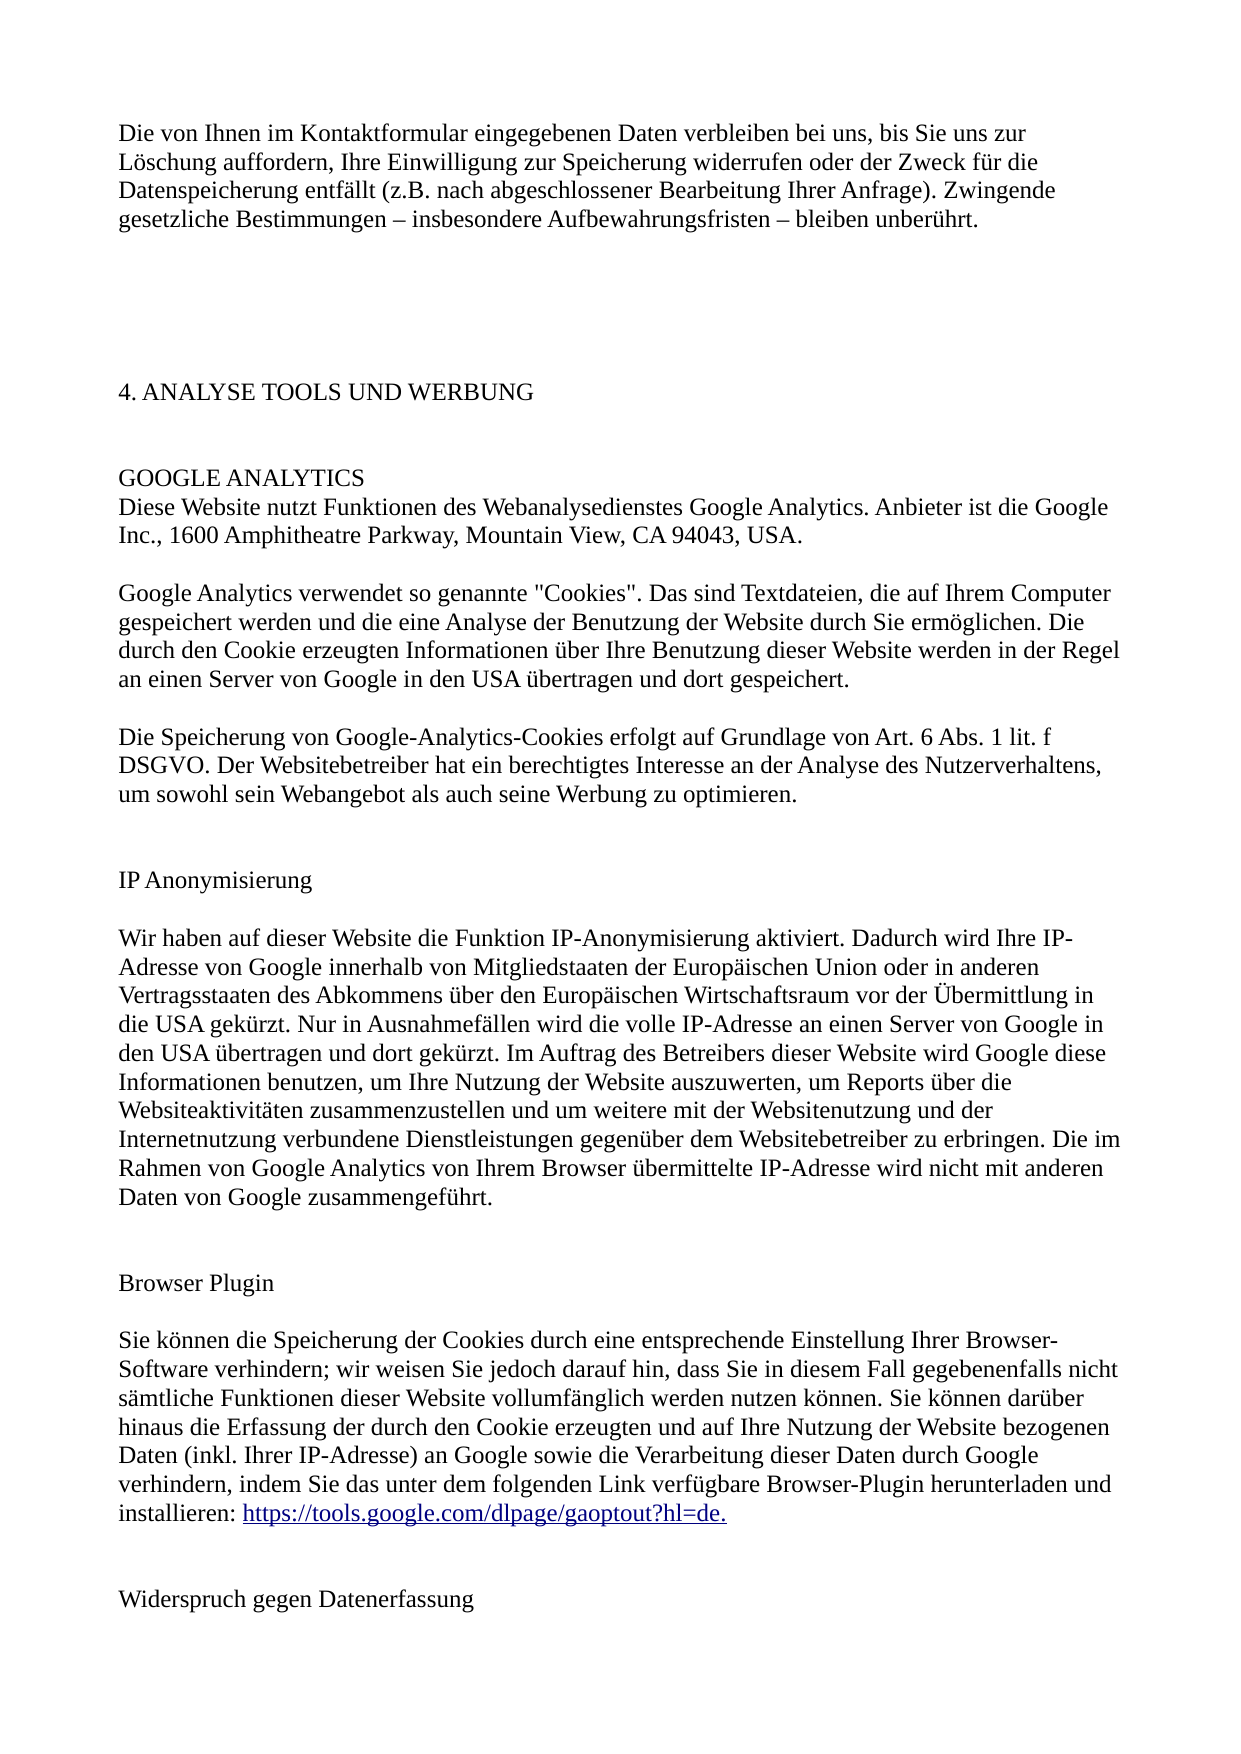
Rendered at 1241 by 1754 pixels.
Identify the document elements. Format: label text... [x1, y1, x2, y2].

text Die von Ihnen im Kontaktformular eingegebenen Daten verbleiben bei uns, bis Sie uns zur Löschung auffordern, Ihre Einwilligung zur Speicherung widerrufen oder der Zweck für die Datenspeicherung entfällt (z.B. nach abgeschlossener Bearbeitung Ihrer Anfrage). Zwingende gesetzliche Bestimmungen – insbesondere Aufbewahrungsfristen – bleiben unberührt. 4. ANALYSE TOOLS UND WERBUNG GOOGLE ANALYTICS Diese Website nutzt Funktionen des Webanalysedienstes Google Analytics. Anbieter ist die Google Inc., 1600 Amphitheatre Parkway, Mountain View, CA 94043, USA. Google Analytics verwendet so genannte "Cookies". Das sind Textdateien, die auf Ihrem Computer gespeichert werden und die eine Analyse der Benutzung der Website durch Sie ermöglichen. Die durch den Cookie erzeugten Informationen über Ihre Benutzung dieser Website werden in der Regel an einen Server von Google in den USA übertragen und dort gespeichert. Die Speicherung von Google-Analytics-Cookies erfolgt auf Grundlage von Art. 6 Abs. 1 lit. f DSGVO. Der Websitebetreiber hat ein berechtigtes Interesse an der Analyse des Nutzerverhaltens, um sowohl sein Webangebot als auch seine Werbung zu optimieren. IP Anonymisierung Wir haben auf dieser Website die Funktion IP-Anonymisierung aktiviert. Dadurch wird Ihre IP-Adresse von Google innerhalb von Mitgliedstaaten der Europäischen Union oder in anderen Vertragsstaaten des Abkommens über den Europäischen Wirtschaftsraum vor der Übermittlung in die USA gekürzt. Nur in Ausnahmefällen wird die volle IP-Adresse an einen Server von Google in den USA übertragen und dort gekürzt. Im Auftrag des Betreibers dieser Website wird Google diese Informationen benutzen, um Ihre Nutzung der Website auszuwerten, um Reports über die Websiteaktivitäten zusammenzustellen und um weitere mit der Websitenutzung und der Internetnutzung verbundene Dienstleistungen gegenüber dem Websitebetreiber zu erbringen. Die im Rahmen von Google Analytics von Ihrem Browser übermittelte IP-Adresse wird nicht mit anderen Daten von Google zusammengeführt. Browser Plugin Sie können die Speicherung der Cookies durch eine entsprechende Einstellung Ihrer Browser-Software verhindern; wir weisen Sie jedoch darauf hin, dass Sie in diesem Fall gegebenenfalls nicht sämtliche Funktionen dieser Website vollumfänglich werden nutzen können. Sie können darüber hinaus die Erfassung der durch den Cookie erzeugten und auf Ihre Nutzung der Website bezogenen Daten (inkl. Ihrer IP-Adresse) an Google sowie die Verarbeitung dieser Daten durch Google verhindern, indem Sie das unter dem folgenden Link verfügbare Browser-Plugin herunterladen und installieren: https://tools.google.com/dlpage/gaoptout?hl=de. Widerspruch gegen Datenerfassung [118, 118, 1122, 1613]
